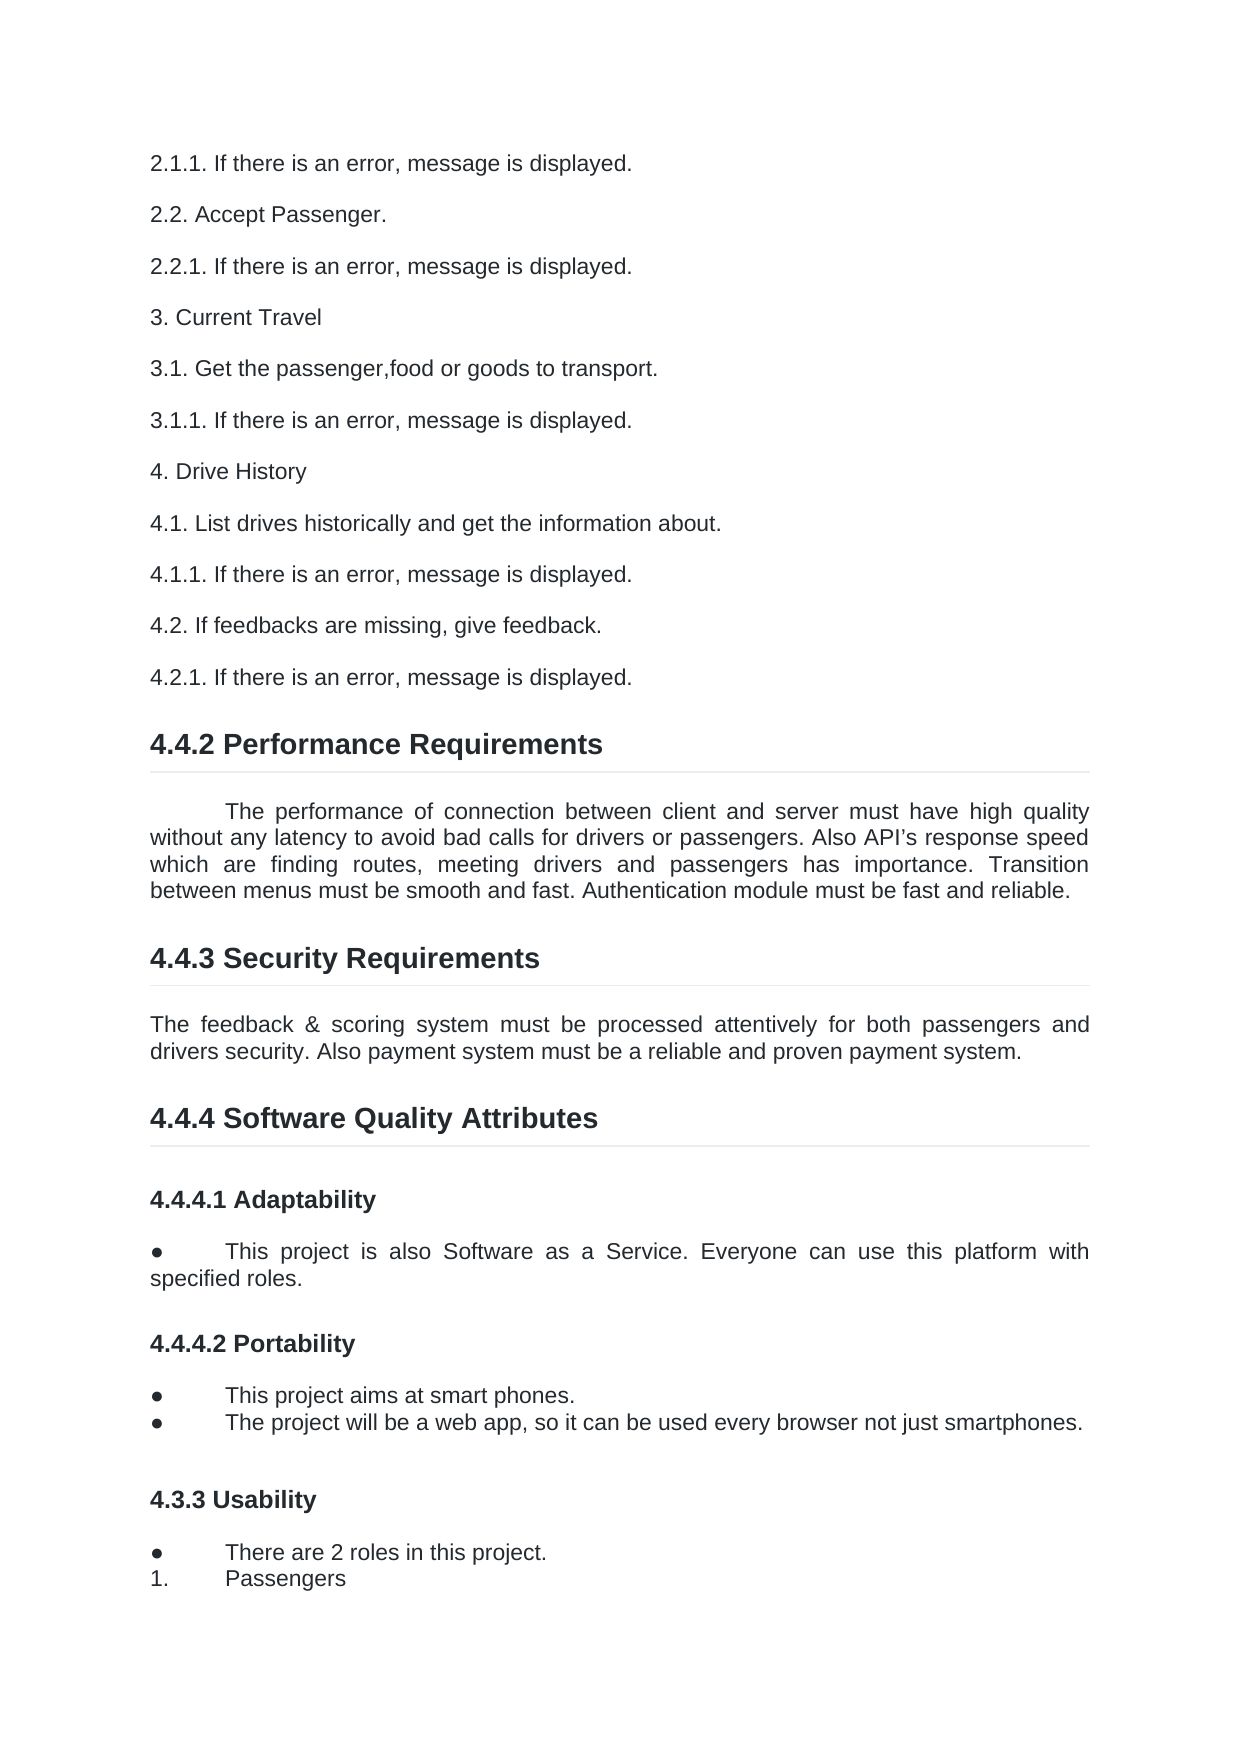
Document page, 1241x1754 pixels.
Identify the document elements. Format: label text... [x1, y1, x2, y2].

text 3.1. Get the passenger,food or goods to transport. [150, 355, 1090, 382]
subtitle 4.4.2 Performance Requirements [150, 727, 1090, 771]
subtitle 4.4.3 Security Requirements [150, 941, 1090, 985]
text 4.2. If feedbacks are missing, give feedback. [150, 612, 1090, 638]
subtitle 4.4.4.1 Adaptability [150, 1184, 1090, 1213]
text 2.1.1. If there is an error, message is displayed. [150, 150, 1090, 176]
list There are 2 roles in this project. [150, 1539, 1090, 1565]
subtitle 4.4.4 Software Quality Attributes [150, 1102, 1090, 1145]
text 2.2. Accept Passenger. [150, 201, 1090, 228]
text 3.1.1. If there is an error, message is displayed. [150, 407, 1090, 433]
text 4.1. List drives historically and get the information about. [150, 509, 1090, 536]
text 3. Current Travel [150, 304, 1090, 330]
list The project will be a web app, so it can be used every browser not just smartphones. [150, 1409, 1090, 1435]
list Passengers [150, 1565, 1090, 1591]
subtitle 4.4.4.2 Portability [150, 1328, 1090, 1357]
text 2.2.1. If there is an error, message is displayed. [150, 253, 1090, 279]
text The performance of connection between client and server must have high quality without any latency to avoid bad calls for drivers or passengers. Also API’s response speed which are finding routes, meeting drivers and passengers has importance. Transition between menus must be smooth and fast. Authentication module must be fast and reliable. [150, 798, 1090, 903]
list This project aims at smart phones. [150, 1382, 1090, 1409]
text 4.1.1. If there is an error, message is displayed. [150, 561, 1090, 587]
text The feedback & scoring system must be processed attentively for both passengers and drivers security. Also payment system must be a reliable and proven payment system. [150, 1011, 1090, 1064]
subtitle 4.3.3 Usability [150, 1485, 1090, 1514]
list This project is also Software as a Service. Everyone can use this platform with specified roles. [150, 1238, 1090, 1291]
text 4. Drive History [150, 458, 1090, 484]
text 4.2.1. If there is an error, message is displayed. [150, 663, 1090, 690]
